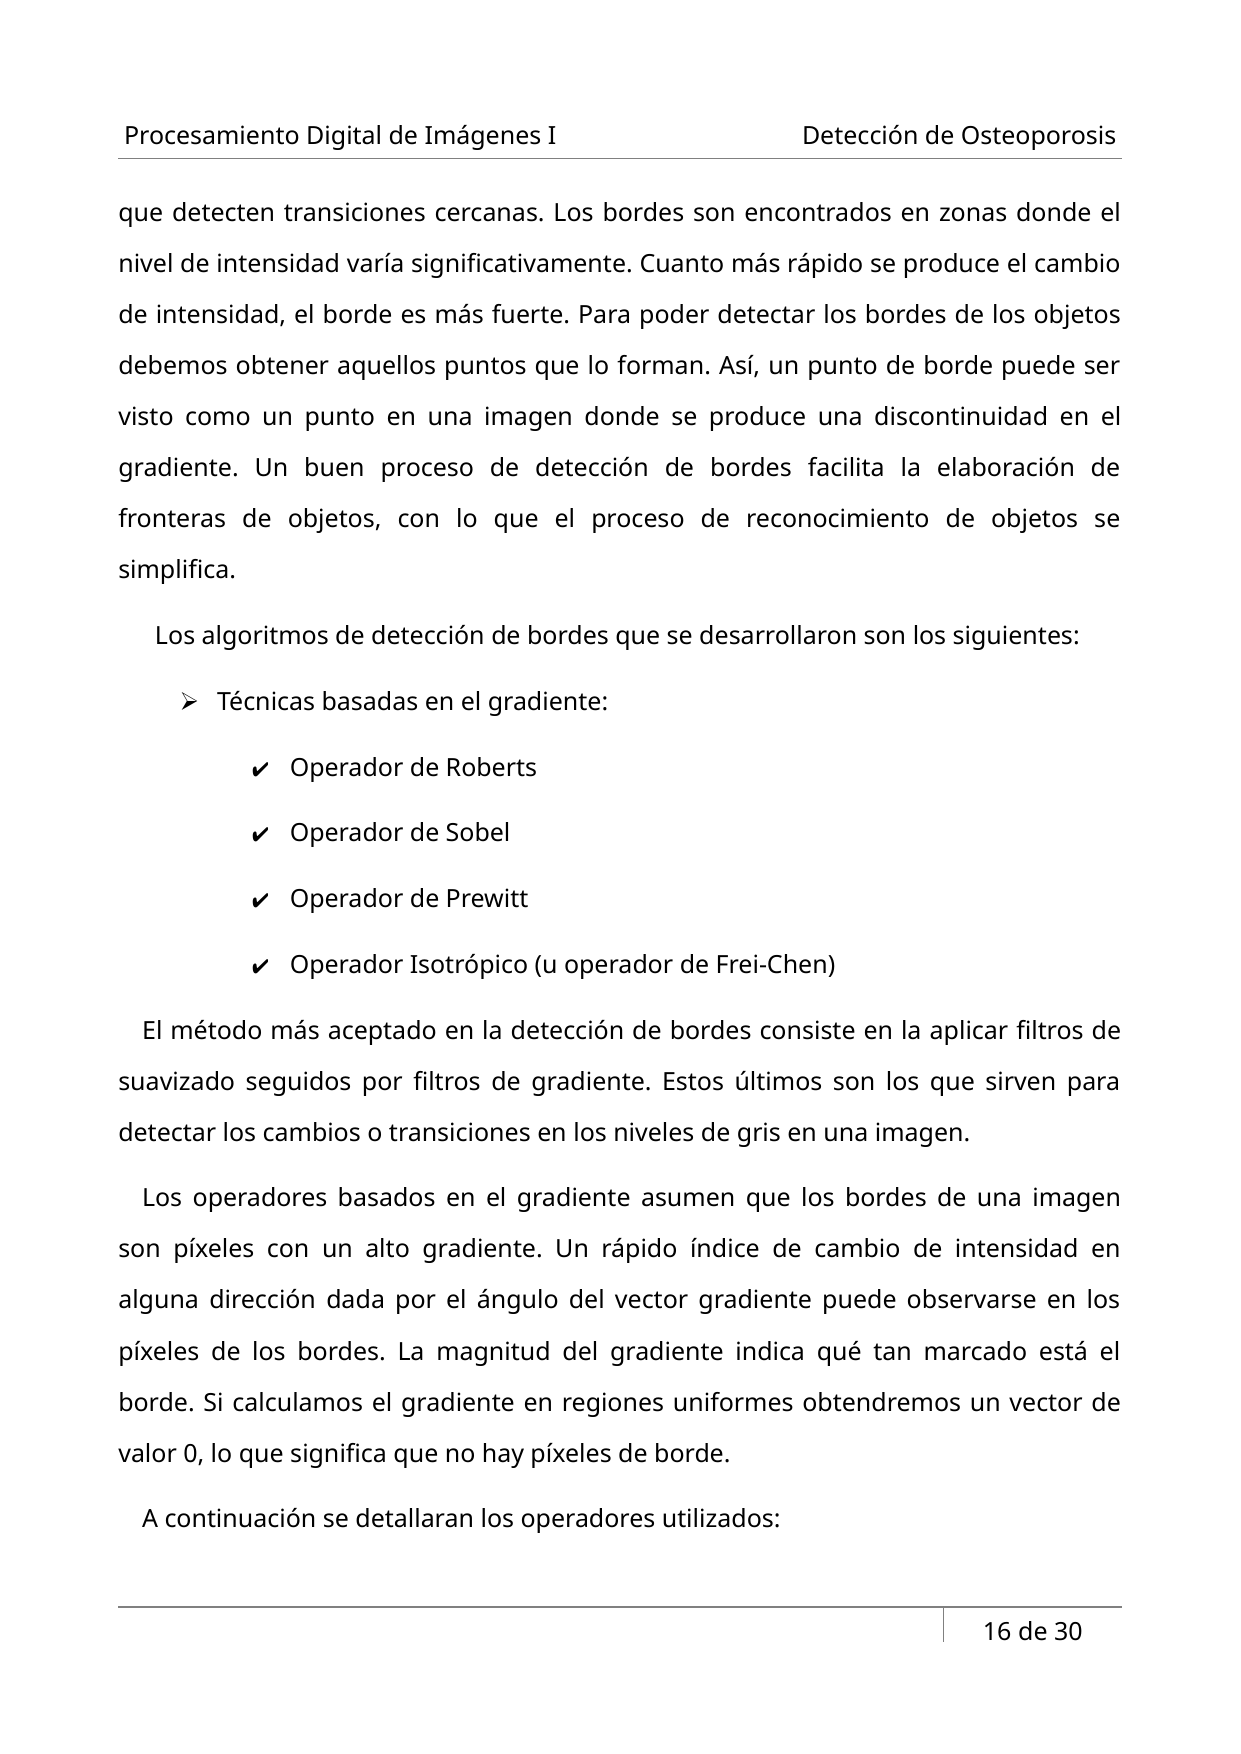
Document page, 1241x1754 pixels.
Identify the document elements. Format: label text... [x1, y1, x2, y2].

text A continuación se detallaran los operadores utilizados: [118, 1501, 1122, 1535]
list Técnicas basadas en el gradiente: [156, 684, 1122, 718]
list Operador de Prewitt [228, 881, 1122, 915]
list Operador de Sobel [228, 815, 1122, 849]
list Operador de Roberts [228, 749, 1122, 783]
text Los operadores basados en el gradiente asumen que los bordes de una imagen son píxeles con un alto gradiente. Un rápido índice de cambio de intensidad en alguna dirección dada por el ángulo del vector gradiente puede observarse en los píxeles de los bordes. La magnitud del gradiente indica qué tan marcado está el borde. Si calculamos el gradiente en regiones uniformes obtendremos un vector de valor 0, lo que significa que no hay píxeles de borde. [118, 1180, 1122, 1469]
text El método más aceptado en la detección de bordes consiste en la aplicar filtros de suavizado seguidos por filtros de gradiente. Estos últimos son los que sirven para detectar los cambios o transiciones en los niveles de gris en una imagen. [118, 1012, 1122, 1148]
text que detecten transiciones cercanas. Los bordes son encontrados en zonas donde el nivel de intensidad varía significativamente. Cuanto más rápido se produce el cambio de intensidad, el borde es más fuerte. Para poder detectar los bordes de los objetos debemos obtener aquellos puntos que lo forman. Así, un punto de borde puede ser visto como un punto en una imagen donde se produce una discontinuidad en el gradiente. Un buen proceso de detección de bordes facilita la elaboración de fronteras de objetos, con lo que el proceso de reconocimiento de objetos se simplifica. [118, 195, 1122, 586]
text Los algoritmos de detección de bordes que se desarrollaron son los siguientes: [118, 618, 1122, 652]
list Operador Isotrópico (u operador de Frei-Chen) [228, 947, 1122, 981]
